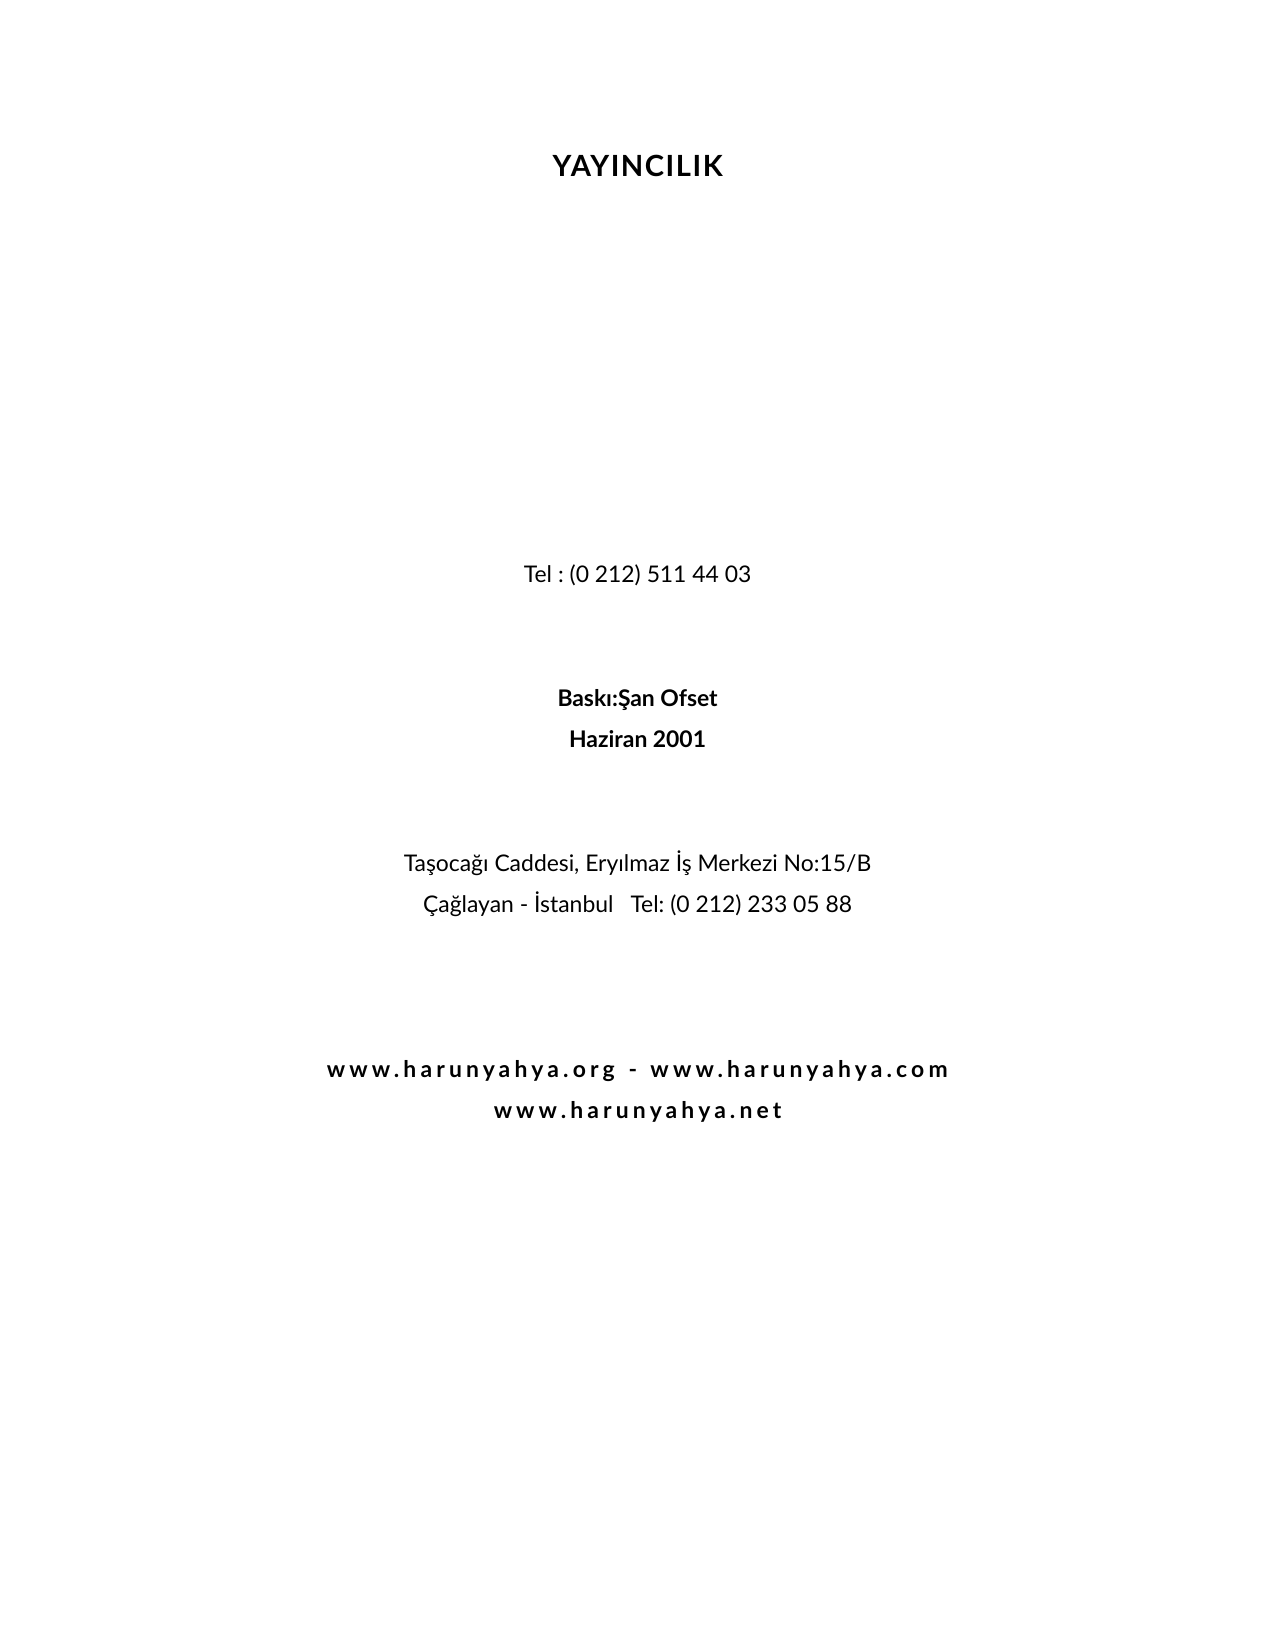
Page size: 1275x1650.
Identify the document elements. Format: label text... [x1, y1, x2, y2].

text Çağlayan - İstanbul Tel: (0 212) 233 05 88 [112, 890, 1162, 918]
text www.harunyahya.org - www.harunyahya.com [112, 1055, 1162, 1083]
subtitle YAYINCILIK [112, 148, 1162, 183]
text Taşocağı Caddesi, Eryılmaz İş Merkezi No:15/B [112, 849, 1162, 876]
text Tel : (0 212) 511 44 03 [112, 560, 1162, 588]
subtitle Baskı:Şan Ofset Haziran 2001 [112, 684, 1162, 753]
text www.harunyahya.net [112, 1096, 1162, 1124]
